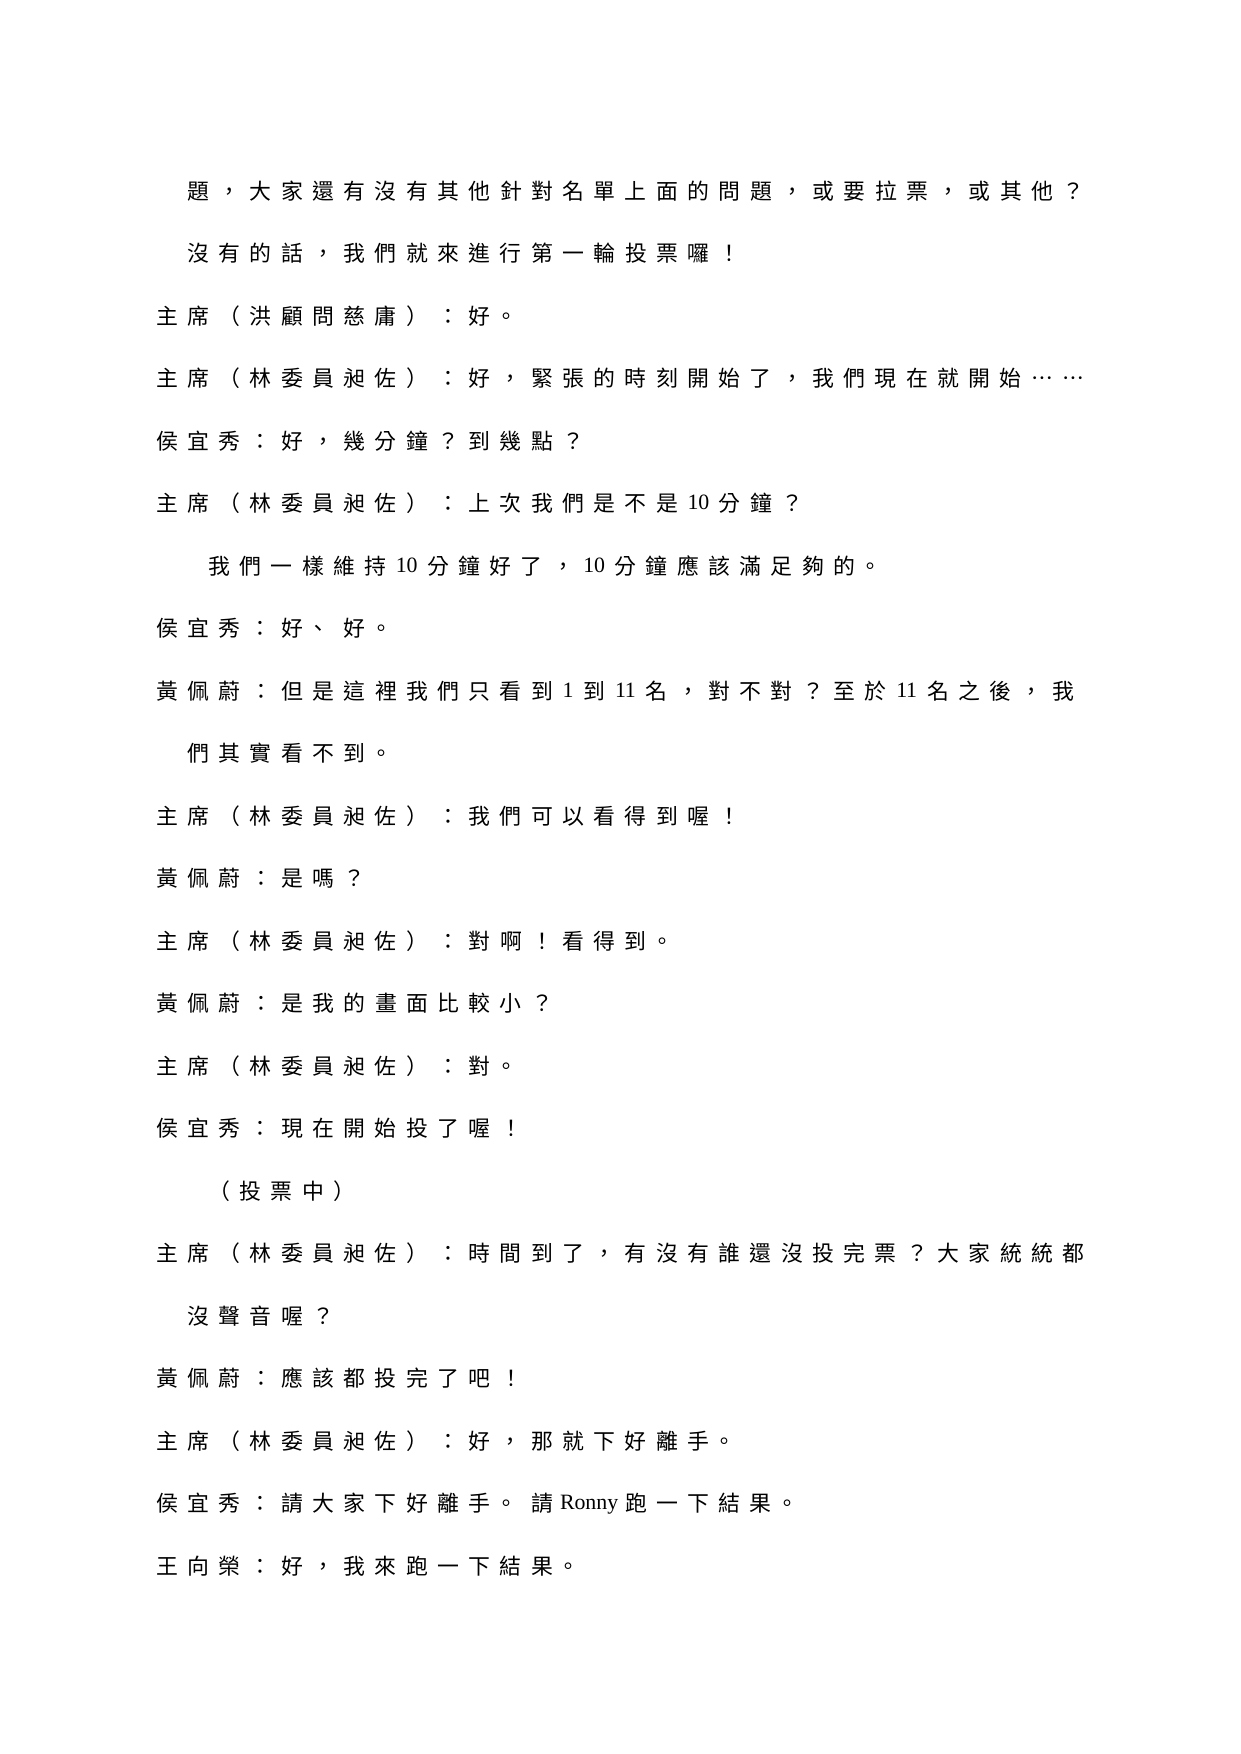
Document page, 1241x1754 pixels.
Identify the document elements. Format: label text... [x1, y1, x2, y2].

text 主席（林委員昶佐）：時間到了，有沒有誰還沒投完票？大家統統都沒聲音喔？ [151, 1221, 1089, 1346]
text 侯宜秀：好，幾分鐘？到幾點？ [151, 408, 1089, 471]
text 王向榮：好，我來跑一下結果。 [151, 1533, 1089, 1596]
text 黃佩蔚：是嗎？ [151, 846, 1089, 908]
text 黃佩蔚：但是這裡我們只看到1到11名，對不對？至於11名之後，我們其實看不到。 [151, 658, 1089, 783]
text 主席（洪顧問慈庸）：好。 [151, 283, 1089, 346]
text 黃佩蔚：應該都投完了吧！ [151, 1346, 1089, 1408]
text 題，大家還有沒有其他針對名單上面的問題，或要拉票，或其他？沒有的話，我們就來進行第一輪投票囉！ [151, 158, 1089, 283]
text 侯宜秀：好、好。 [151, 596, 1089, 658]
text 我們一樣維持10分鐘好了，10分鐘應該滿足夠的。 [173, 533, 1089, 596]
text 主席（林委員昶佐）：好，緊張的時刻開始了，我們現在就開始…… [151, 346, 1089, 408]
text 侯宜秀：現在開始投了喔！ [151, 1096, 1089, 1158]
text 主席（林委員昶佐）：好，那就下好離手。 [151, 1408, 1089, 1471]
text 主席（林委員昶佐）：我們可以看得到喔！ [151, 783, 1089, 846]
text （投票中） [173, 1158, 1089, 1221]
text 侯宜秀：請大家下好離手。請Ronny跑一下結果。 [151, 1471, 1089, 1533]
text 黃佩蔚：是我的畫面比較小？ [151, 971, 1089, 1033]
text 主席（林委員昶佐）：對。 [151, 1033, 1089, 1096]
text 主席（林委員昶佐）：對啊！看得到。 [151, 908, 1089, 971]
text 主席（林委員昶佐）：上次我們是不是10分鐘？ [151, 471, 1089, 533]
